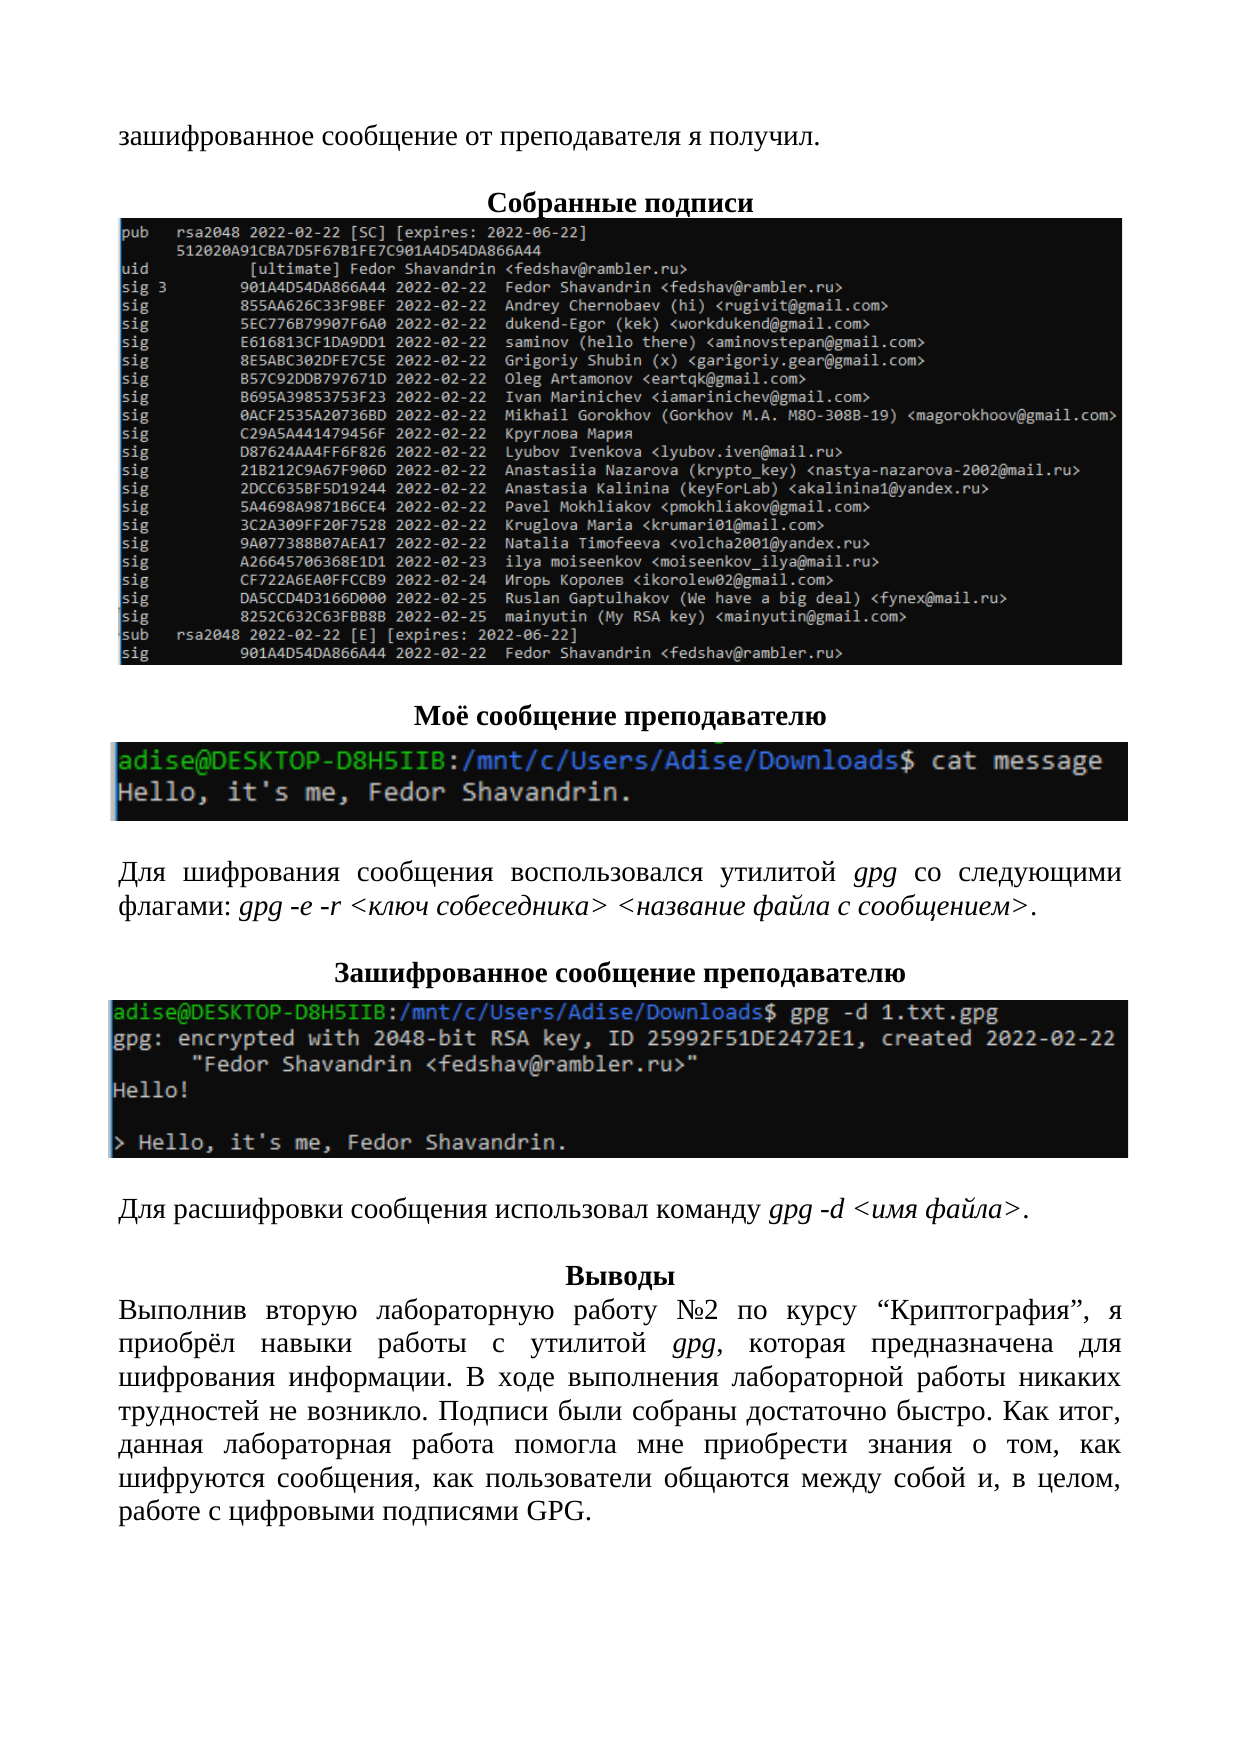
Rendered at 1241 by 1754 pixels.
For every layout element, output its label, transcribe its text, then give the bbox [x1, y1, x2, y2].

text Моё сообщение преподавателю [118, 698, 1122, 732]
text Зашифрованное сообщение преподавателю [118, 955, 1122, 989]
text Для шифрования сообщения воспользовался утилитой gpg со следующими флагами: gpg -e -r <ключ собеседника> <название файла с сообщением>. [118, 854, 1122, 922]
text зашифрованное сообщение от преподавателя я получил. [118, 118, 1122, 152]
picture [118, 218, 1123, 665]
text Собранные подписи [118, 185, 1122, 218]
picture [110, 742, 1128, 821]
text Выполнив вторую лабораторную работу №2 по курсу “Криптография”, я приобрёл навыки работы с утилитой gpg, которая предназначена для шифрования информации. В ходе выполнения лабораторной работы никаких трудностей не возникло. Подписи были собраны достаточно быстро. Как итог, данная лабораторная работа помогла мне приобрести знания о том, как шифруются сообщения, как пользователи общаются между собой и, в целом, работе с цифровыми подписями GPG. [118, 1292, 1122, 1527]
text Выводы [118, 1258, 1122, 1292]
picture [108, 1000, 1129, 1158]
text Для расшифровки сообщения использовал команду gpg -d <имя файла>. [118, 1191, 1122, 1225]
